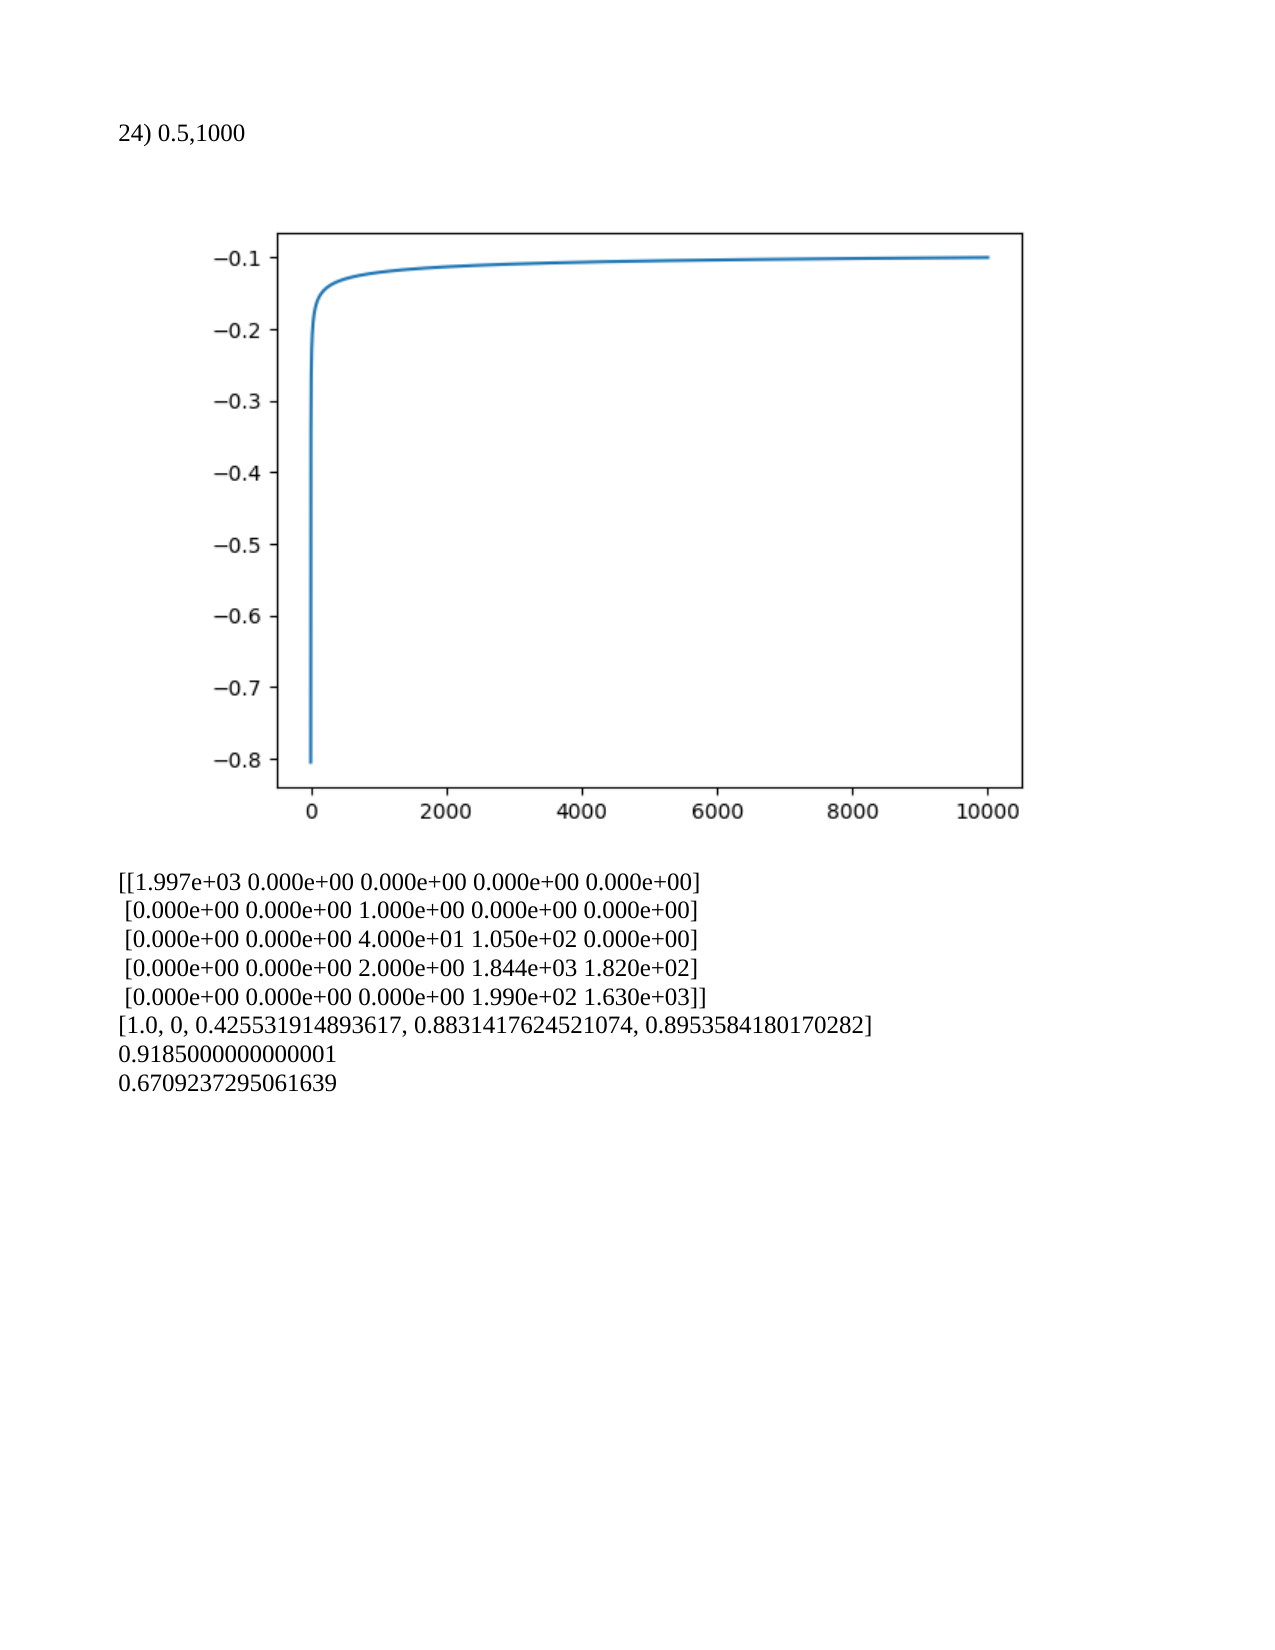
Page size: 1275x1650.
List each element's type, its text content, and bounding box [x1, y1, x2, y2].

text [0.000e+00 0.000e+00 2.000e+00 1.844e+03 1.820e+02] [118, 953, 1157, 982]
text 0.6709237295061639 [118, 1068, 1157, 1097]
text 0.9185000000000001 [118, 1039, 1157, 1068]
text [1.0, 0, 0.425531914893617, 0.8831417624521074, 0.8953584180170282] [118, 1011, 1157, 1039]
text 24) 0.5,1000 [118, 118, 1157, 147]
picture [157, 146, 1118, 867]
text [0.000e+00 0.000e+00 1.000e+00 0.000e+00 0.000e+00] [118, 896, 1157, 924]
text [0.000e+00 0.000e+00 0.000e+00 1.990e+02 1.630e+03]] [118, 982, 1157, 1011]
text [0.000e+00 0.000e+00 4.000e+01 1.050e+02 0.000e+00] [118, 924, 1157, 953]
text [[1.997e+03 0.000e+00 0.000e+00 0.000e+00 0.000e+00] [118, 147, 1157, 896]
